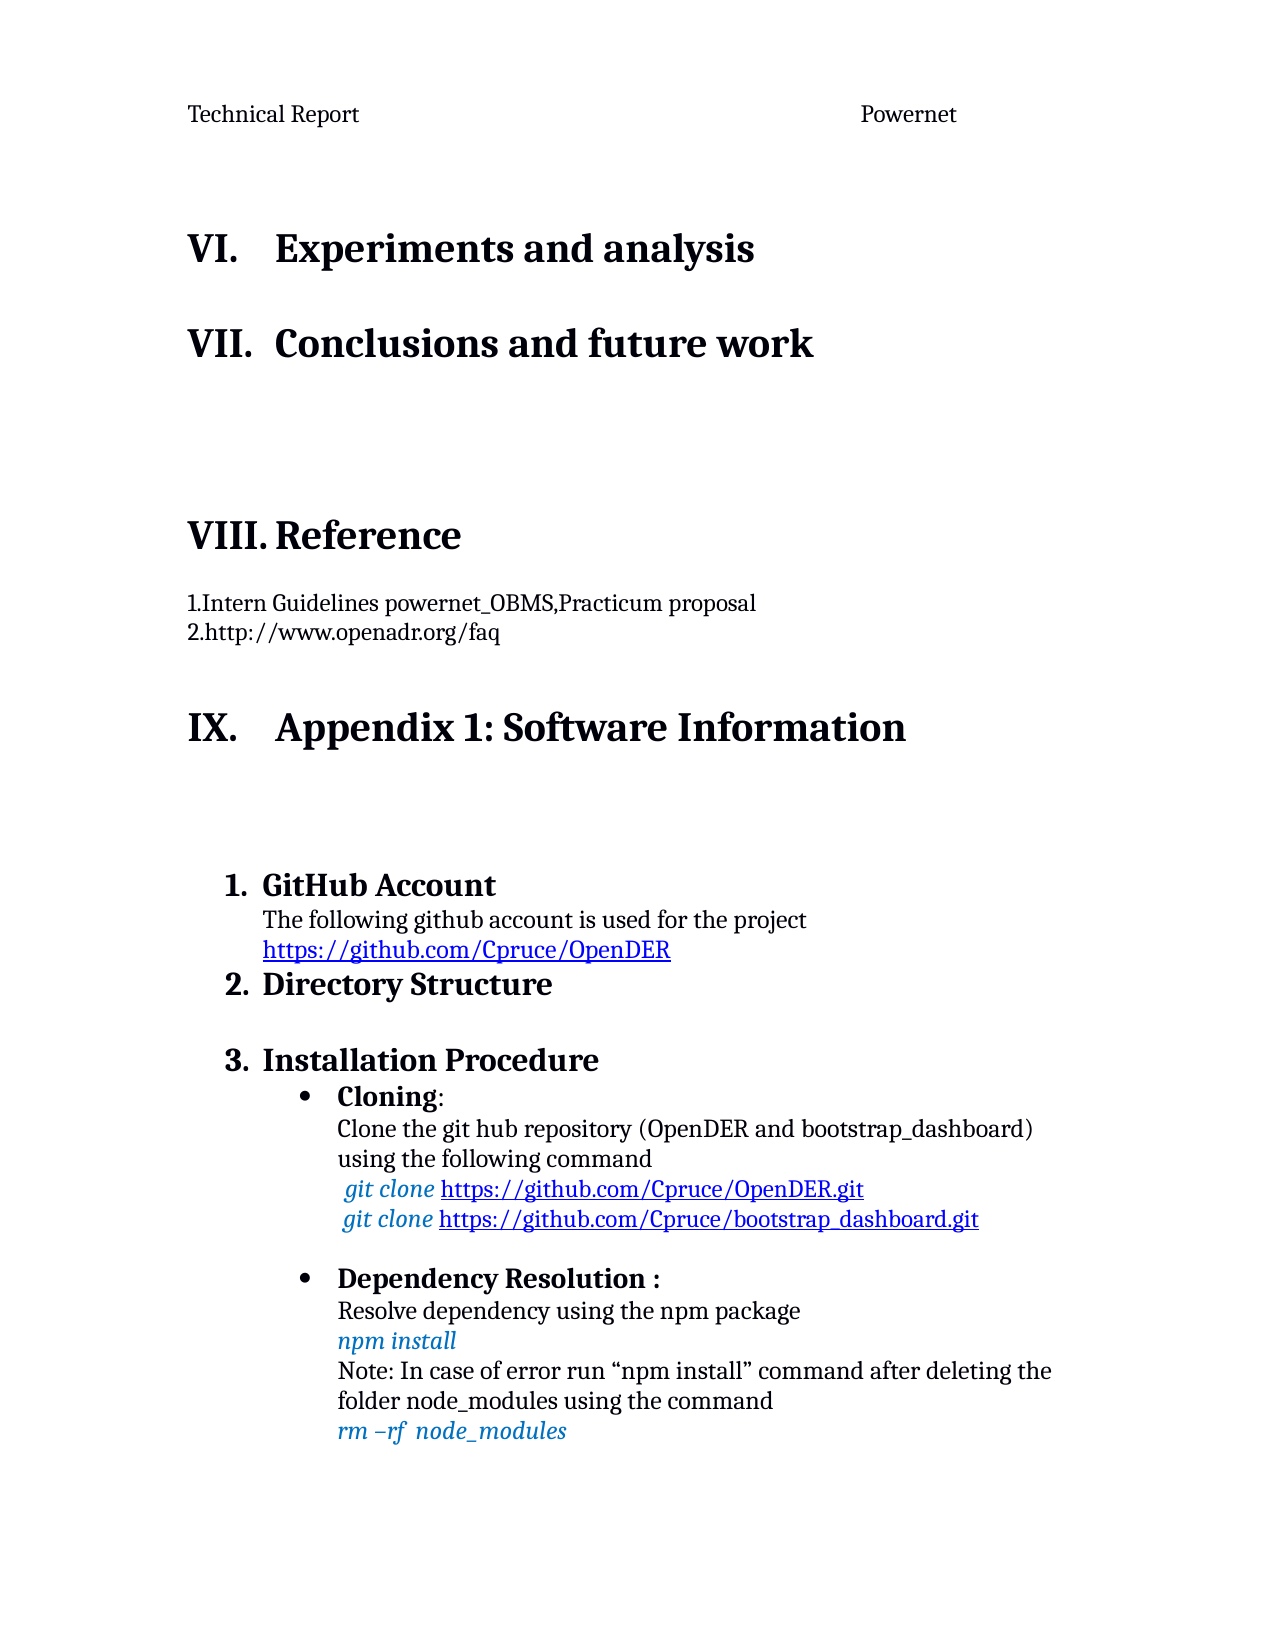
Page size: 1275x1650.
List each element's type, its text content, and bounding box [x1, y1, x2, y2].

list npm install [337, 1326, 1087, 1356]
list Conclusions and future work [187, 320, 1087, 368]
list Reference [187, 512, 1087, 560]
list Installation Procedure [225, 1042, 1087, 1080]
list Directory Structure [225, 965, 1087, 1003]
list GitHub Account [225, 867, 1087, 905]
text 1.Intern Guidelines powernet_OBMS,Practicum proposal [187, 589, 1087, 617]
list Dependency Resolution : [300, 1262, 1087, 1296]
list https://github.com/Cpruce/OpenDER [262, 935, 1087, 965]
list rm –rf node_modules [337, 1416, 1087, 1446]
text 2.http://www.openadr.org/faq [187, 617, 1087, 646]
list Note: In case of error run “npm install” command after deleting the folder node_modules using the command [337, 1356, 1087, 1416]
list Clone the git hub repository (OpenDER and bootstrap_dashboard) using the following command [337, 1113, 1087, 1173]
list Appendix 1: Software Information [187, 704, 1087, 752]
list git clone https://github.com/Cpruce/OpenDER.git [337, 1173, 1087, 1203]
list Cloning: [300, 1080, 1087, 1113]
list git clone https://github.com/Cpruce/bootstrap_dashboard.git [337, 1203, 1087, 1233]
list Resolve dependency using the npm package [337, 1296, 1087, 1326]
list Experiments and analysis [187, 224, 1087, 272]
list The following github account is used for the project [262, 905, 1087, 935]
